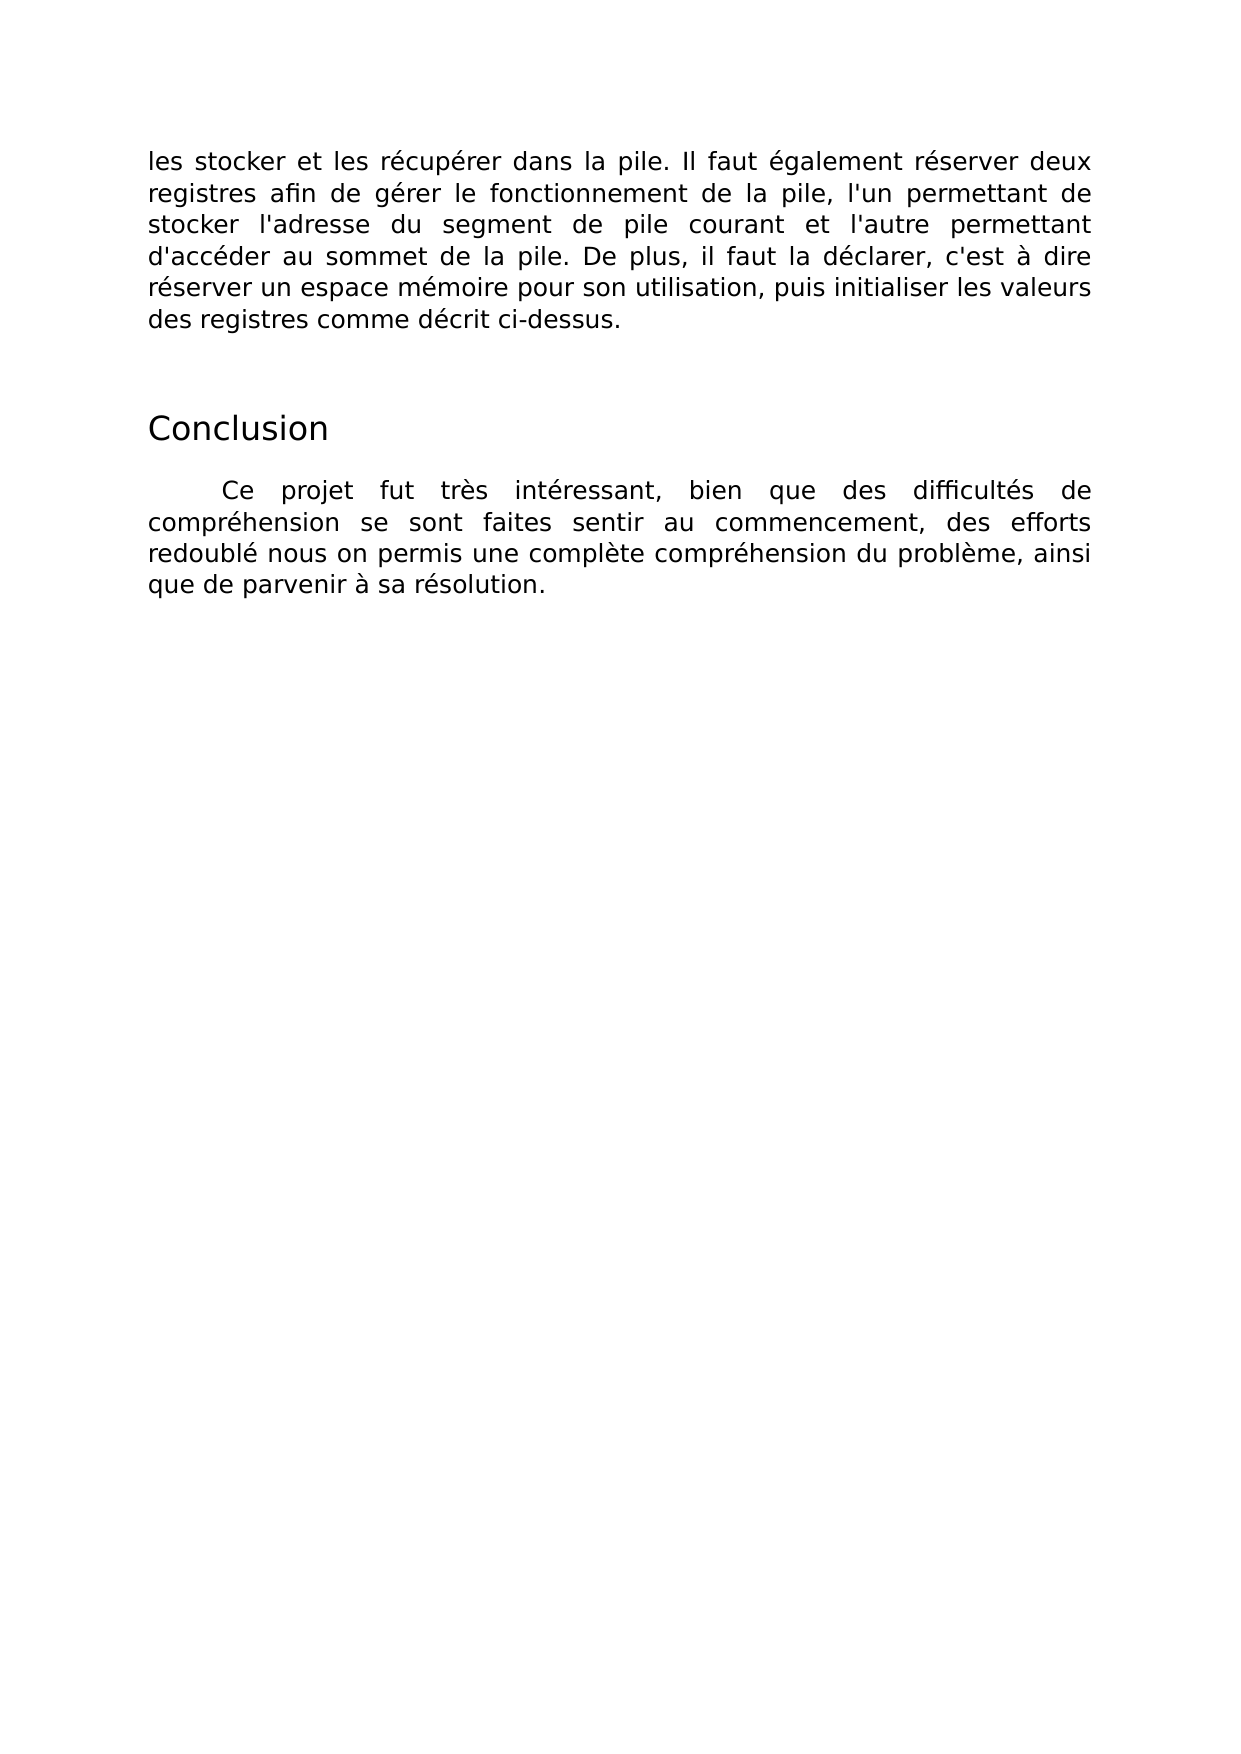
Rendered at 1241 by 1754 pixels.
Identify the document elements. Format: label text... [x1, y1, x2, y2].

text les stocker et les récupérer dans la pile. Il faut également réserver deux registres afin de gérer le fonctionnement de la pile, l'un permettant de stocker l'adresse du segment de pile courant et l'autre permettant d'accéder au sommet de la pile. De plus, il faut la déclarer, c'est à dire réserver un espace mémoire pour son utilisation, puis initialiser les valeurs des registres comme décrit ci-dessus. [148, 148, 1093, 334]
subtitle Conclusion [148, 409, 1093, 448]
text Ce projet fut très intéressant, bien que des difficultés de compréhension se sont faites sentir au commencement, des efforts redoublé nous on permis une complète compréhension du problème, ainsi que de parvenir à sa résolution. [148, 476, 1093, 600]
